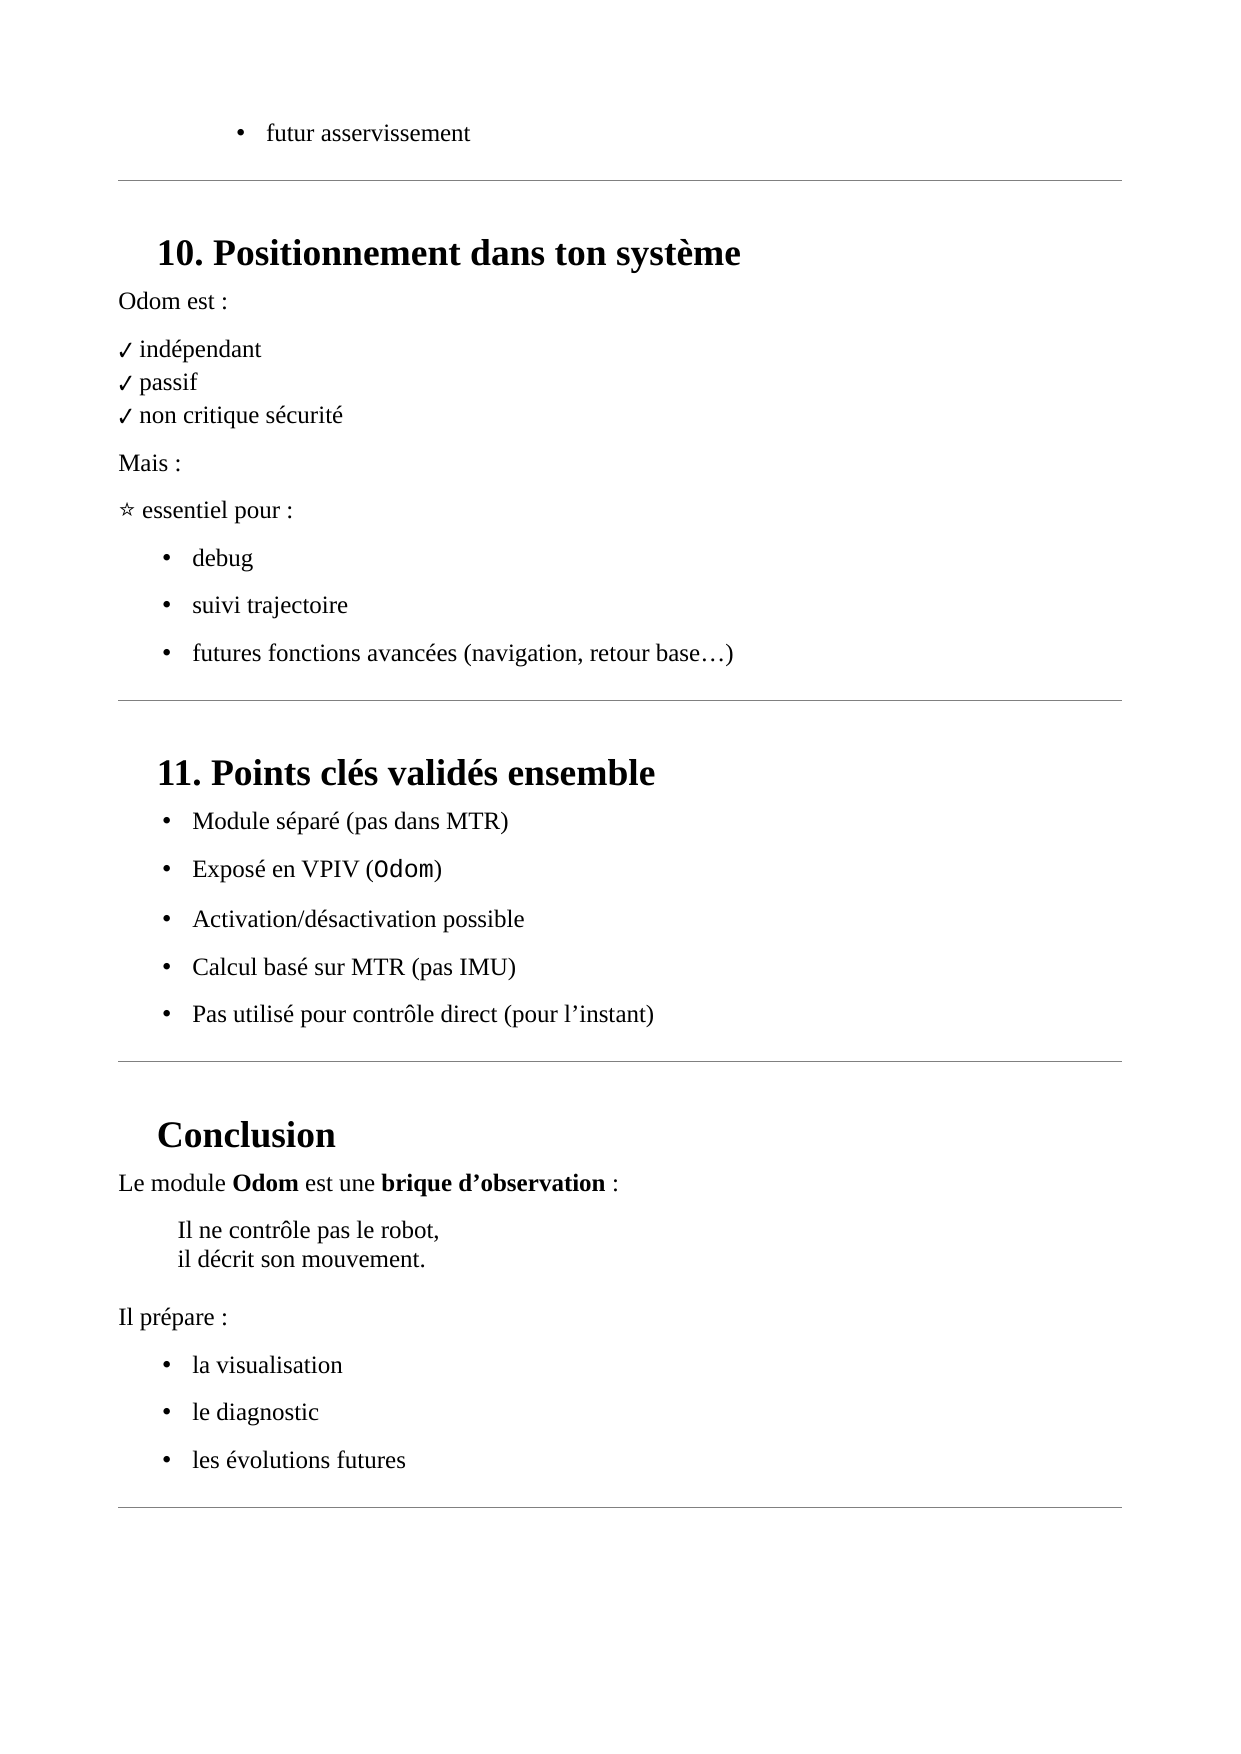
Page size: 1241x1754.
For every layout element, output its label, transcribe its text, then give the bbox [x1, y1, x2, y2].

list le diagnostic [162, 1397, 1122, 1426]
text Odom est : [118, 286, 1122, 315]
text ⭐ essentiel pour : [118, 495, 1122, 524]
text Le module Odom est une brique d’observation : [118, 1168, 1122, 1196]
list futures fonctions avancées (navigation, retour base…) [162, 638, 1122, 667]
list Activation/désactivation possible [162, 904, 1122, 933]
list Pas utilisé pour contrôle direct (pour l’instant) [162, 999, 1122, 1028]
subtitle 🧱 11. Points clés validés ensemble [118, 751, 1122, 794]
text Il ne contrôle pas le robot, il décrit son mouvement. [177, 1215, 1063, 1273]
list futur asservissement [236, 118, 1122, 147]
list debug [162, 543, 1122, 572]
subtitle 🧭 10. Positionnement dans ton système [118, 231, 1122, 274]
text Mais : [118, 448, 1122, 476]
list Calcul basé sur MTR (pas IMU) [162, 952, 1122, 980]
list Exposé en VPIV (Odom) [162, 854, 1122, 885]
list les évolutions futures [162, 1445, 1122, 1474]
list Module séparé (pas dans MTR) [162, 806, 1122, 835]
text ✔ indépendant ✔ passif ✔ non critique sécurité [118, 334, 1122, 429]
list suivi trajectoire [162, 591, 1122, 619]
text Il prépare : [118, 1302, 1122, 1331]
list la visualisation [162, 1350, 1122, 1378]
subtitle 🧾 Conclusion [118, 1112, 1122, 1155]
